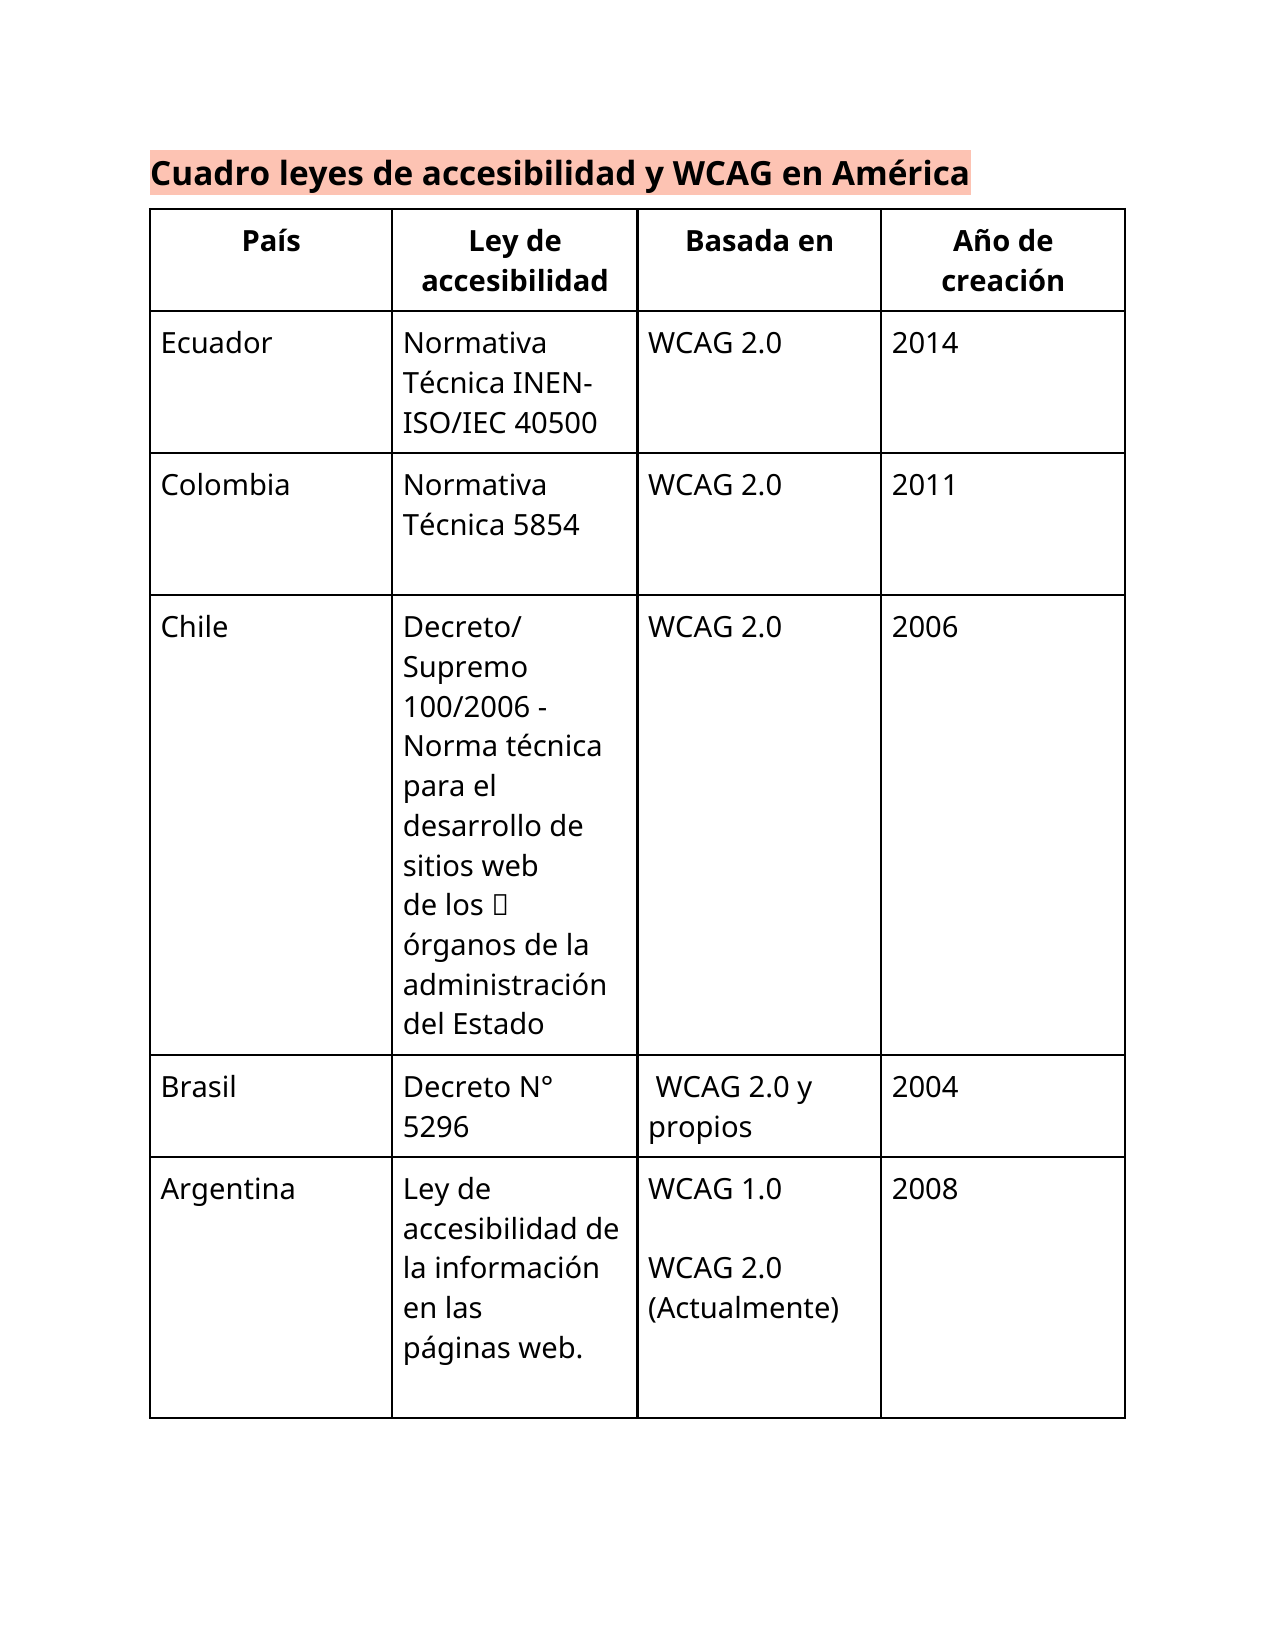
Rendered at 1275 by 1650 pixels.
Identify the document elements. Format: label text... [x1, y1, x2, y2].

table_cell Decreto/Supremo 100/2006 - Norma técnica para el desarrollo de sitios web de los 􀀁 órganos de la administración del Estado [393, 596, 636, 1054]
table_cell Colombia [151, 454, 391, 594]
table_header Año de creación [882, 210, 1124, 310]
table_cell 2014 [882, 312, 1124, 452]
table_cell Ley de accesibilidad de la información en las páginas web. [393, 1158, 636, 1417]
table_cell WCAG 2.0 [639, 312, 880, 452]
table_cell Normativa Técnica INEN-ISO/IEC 40500 [393, 312, 636, 452]
table_cell 2004 [882, 1056, 1124, 1156]
table_header País [151, 210, 391, 310]
table_cell Brasil [151, 1056, 391, 1156]
table_cell Chile [151, 596, 391, 1054]
table_cell WCAG 2.0 y propios [639, 1056, 880, 1156]
table_cell WCAG 2.0 [639, 596, 880, 1054]
table_cell 2011 [882, 454, 1124, 594]
table_cell Argentina [151, 1158, 391, 1417]
table_header Basada en [639, 210, 880, 310]
subtitle Cuadro leyes de accesibilidad y WCAG en América [971, 150, 1125, 195]
table_cell Normativa Técnica 5854 [393, 454, 636, 594]
table_cell WCAG 2.0 [639, 454, 880, 594]
table_cell WCAG 1.0 WCAG 2.0 (Actualmente) [639, 1158, 880, 1417]
table_header Ley de accesibilidad [393, 210, 636, 310]
table_cell 2006 [882, 596, 1124, 1054]
table_cell 2008 [882, 1158, 1124, 1417]
table_cell Ecuador [151, 312, 391, 452]
table_cell Decreto N° 5296 [393, 1056, 636, 1156]
